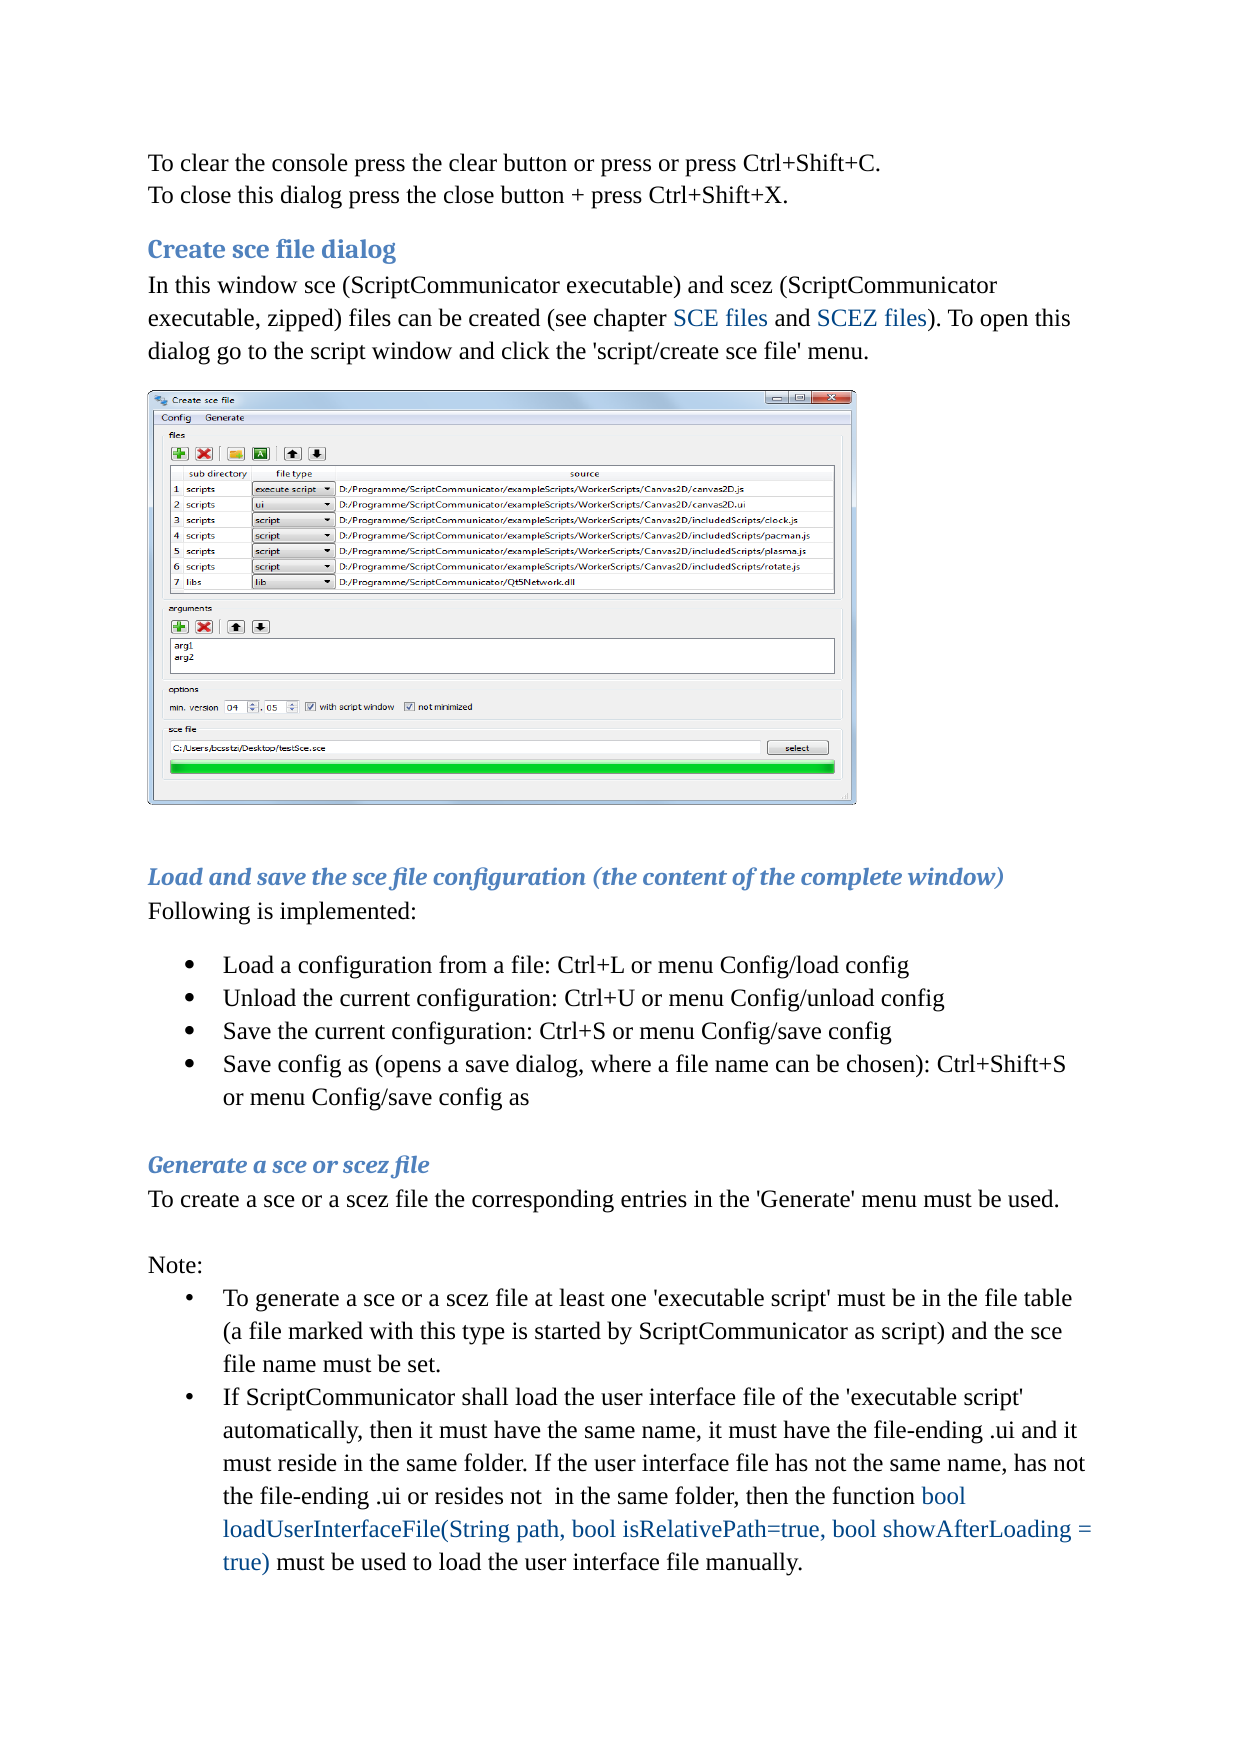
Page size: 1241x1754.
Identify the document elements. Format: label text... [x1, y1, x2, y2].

text In this window sce (ScriptCommunicator executable) and scez (ScriptCommunicator executable, zipped) files can be created (see chapter SCE files and SCEZ files). To open this dialog go to the script window and click the 'script/create sce file' menu. [148, 270, 1093, 365]
list To clear the console press the clear button or press or press Ctrl+Shift+C. [148, 148, 1093, 176]
list To create a sce or a scez file the corresponding entries in the 'Generate' menu must be used. [148, 1184, 1093, 1213]
text Following is implemented: [148, 896, 1093, 925]
list If ScriptCommunicator shall load the user interface file of the 'executable script' automatically, then it must have the same name, it must have the file-ending .ui and it must reside in the same folder. If the user interface file has not the same name, has not the file-ending .ui or resides not in the same folder, then the function bool loadUserInterfaceFile(String path, bool isRelativePath=true, bool showAfterLoading = true) must be used to load the user interface file manually. [185, 1382, 1093, 1576]
picture [147, 390, 857, 805]
list Note: [148, 1250, 1093, 1279]
list Load a configuration from a file: Ctrl+L or menu Config/load config [185, 950, 1093, 978]
subtitle Load and save the sce file configuration (the content of the complete window) [148, 863, 1093, 892]
list Unload the current configuration: Ctrl+U or menu Config/unload config [185, 983, 1093, 1012]
subtitle Create sce file dialog [148, 234, 1093, 266]
list To generate a sce or a scez file at least one 'executable script' must be in the file table (a file marked with this type is started by ScriptCommunicator as script) and the sce file name must be set. [185, 1283, 1093, 1378]
subtitle Generate a sce or scez file [148, 1151, 1093, 1179]
list To close this dialog press the close button + press Ctrl+Shift+X. [148, 181, 1093, 209]
list Save the current configuration: Ctrl+S or menu Config/save config [185, 1016, 1093, 1044]
list Save config as (opens a save dialog, where a file name can be chosen): Ctrl+Shift+S or menu Config/save config as [185, 1049, 1093, 1111]
